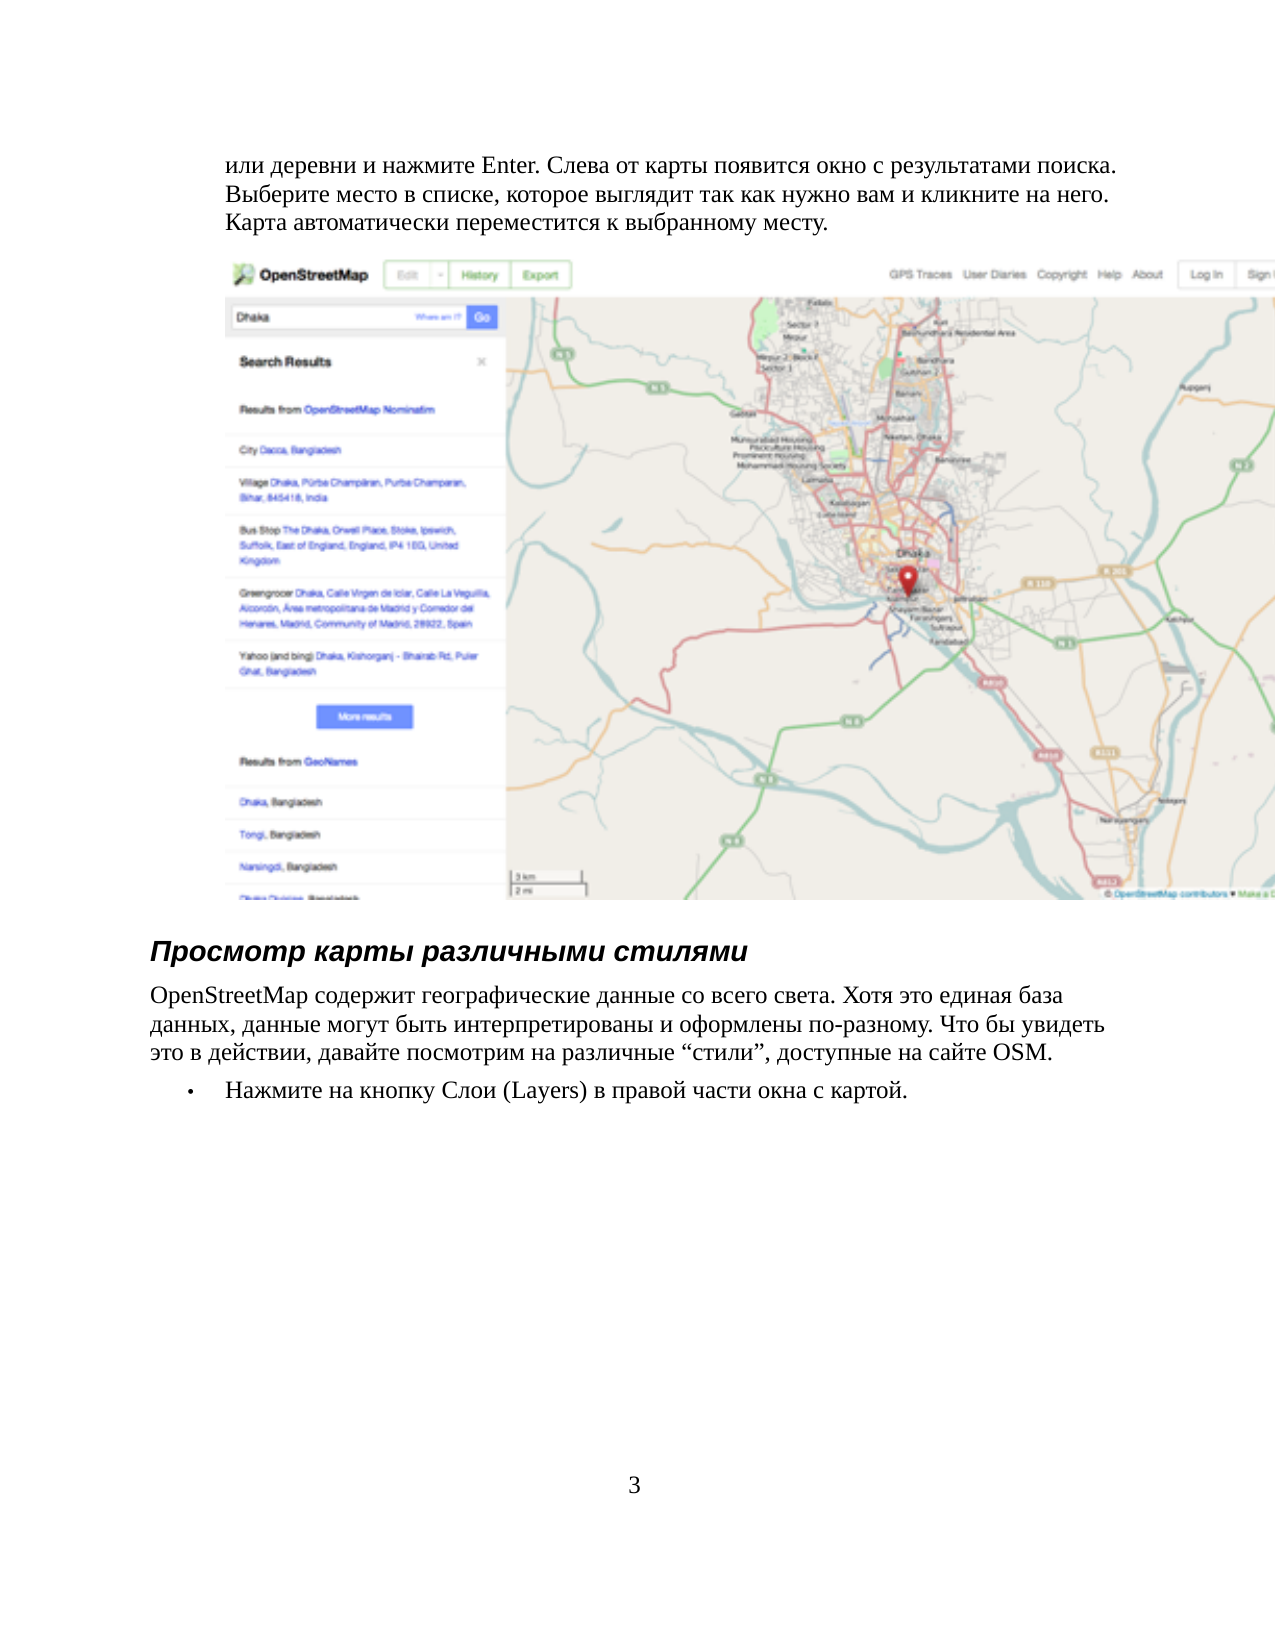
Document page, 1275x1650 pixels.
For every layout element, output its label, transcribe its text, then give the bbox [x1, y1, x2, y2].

text OpenStreetMap содержит географические данные со всего света. Хотя это единая база данных, данные могут быть интерпретированы и оформлены по-разному. Что бы увидеть это в действии, давайте посмотрим на различные “стили”, доступные на сайте OSM. [150, 980, 1125, 1066]
list или деревни и нажмите Enter. Слева от карты появится окно с результатами поиска. Выберите место в списке, которое выглядит так как нужно вам и кликните на него. Карта автоматически переместится к выбранному месту. [187, 150, 1125, 236]
subtitle Просмотр карты различными стилями [150, 934, 1125, 967]
picture [225, 254, 1275, 900]
list Нажмите на кнопку Слои (Layers) в правой части окна с картой. [187, 1075, 1125, 1104]
